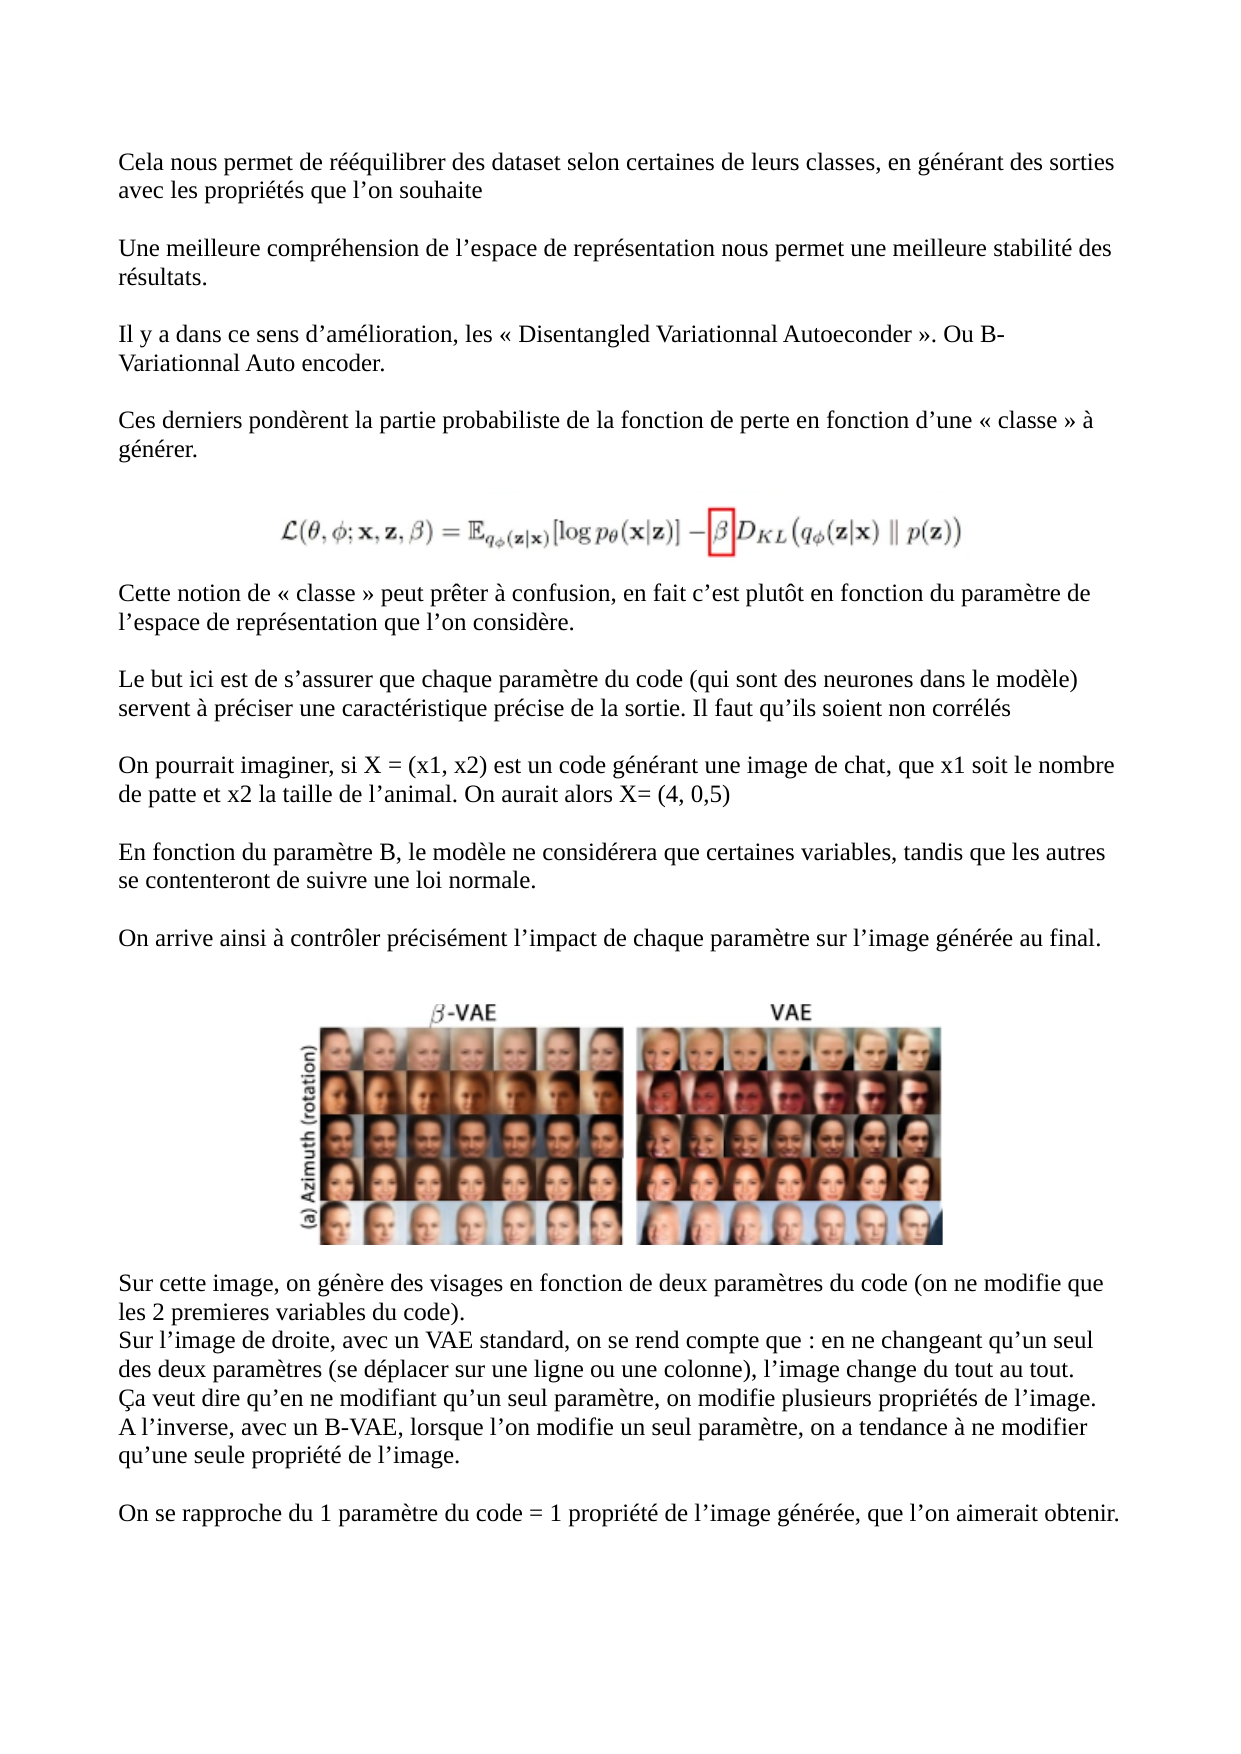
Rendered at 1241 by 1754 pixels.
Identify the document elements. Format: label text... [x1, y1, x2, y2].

text On arrive ainsi à contrôler précisément l’impact de chaque paramètre sur l’image générée au final. [118, 923, 1122, 952]
text Ça veut dire qu’en ne modifiant qu’un seul paramètre, on modifie plusieurs propriétés de l’image. [118, 1383, 1122, 1412]
text Cela nous permet de rééquilibrer des dataset selon certaines de leurs classes, en générant des sorties avec les propriétés que l’on souhaite [118, 147, 1122, 204]
text Sur l’image de droite, avec un VAE standard, on se rend compte que : en ne changeant qu’un seul des deux paramètres (se déplacer sur une ligne ou une colonne), l’image change du tout au tout. [118, 1326, 1122, 1383]
text On pourrait imaginer, si X = (x1, x2) est un code générant une image de chat, que x1 soit le nombre de patte et x2 la taille de l’animal. On aurait alors X= (4, 0,5) [118, 751, 1122, 808]
picture [297, 1004, 943, 1245]
text Ces derniers pondèrent la partie probabiliste de la fonction de perte en fonction d’une « classe » à générer. [118, 406, 1122, 463]
text On se rapproche du 1 paramètre du code = 1 propriété de l’image générée, que l’on aimerait obtenir. [118, 1498, 1122, 1527]
text Cette notion de « classe » peut prêter à confusion, en fait c’est plutôt en fonction du paramètre de l’espace de représentation que l’on considère. [118, 578, 1122, 636]
text Sur cette image, on génère des visages en fonction de deux paramètres du code (on ne modifie que les 2 premieres variables du code). [118, 1268, 1122, 1326]
text Il y a dans ce sens d’amélioration, les « Disentangled Variationnal Autoeconder ». Ou B-Variationnal Auto encoder. [118, 319, 1122, 377]
picture [271, 491, 970, 572]
text A l’inverse, avec un B-VAE, lorsque l’on modifie un seul paramètre, on a tendance à ne modifier qu’une seule propriété de l’image. [118, 1412, 1122, 1469]
text Le but ici est de s’assurer que chaque paramètre du code (qui sont des neurones dans le modèle) servent à préciser une caractéristique précise de la sortie. Il faut qu’ils soient non corrélés [118, 664, 1122, 722]
text Une meilleure compréhension de l’espace de représentation nous permet une meilleure stabilité des résultats. [118, 233, 1122, 291]
text En fonction du paramètre B, le modèle ne considérera que certaines variables, tandis que les autres se contenteront de suivre une loi normale. [118, 837, 1122, 894]
